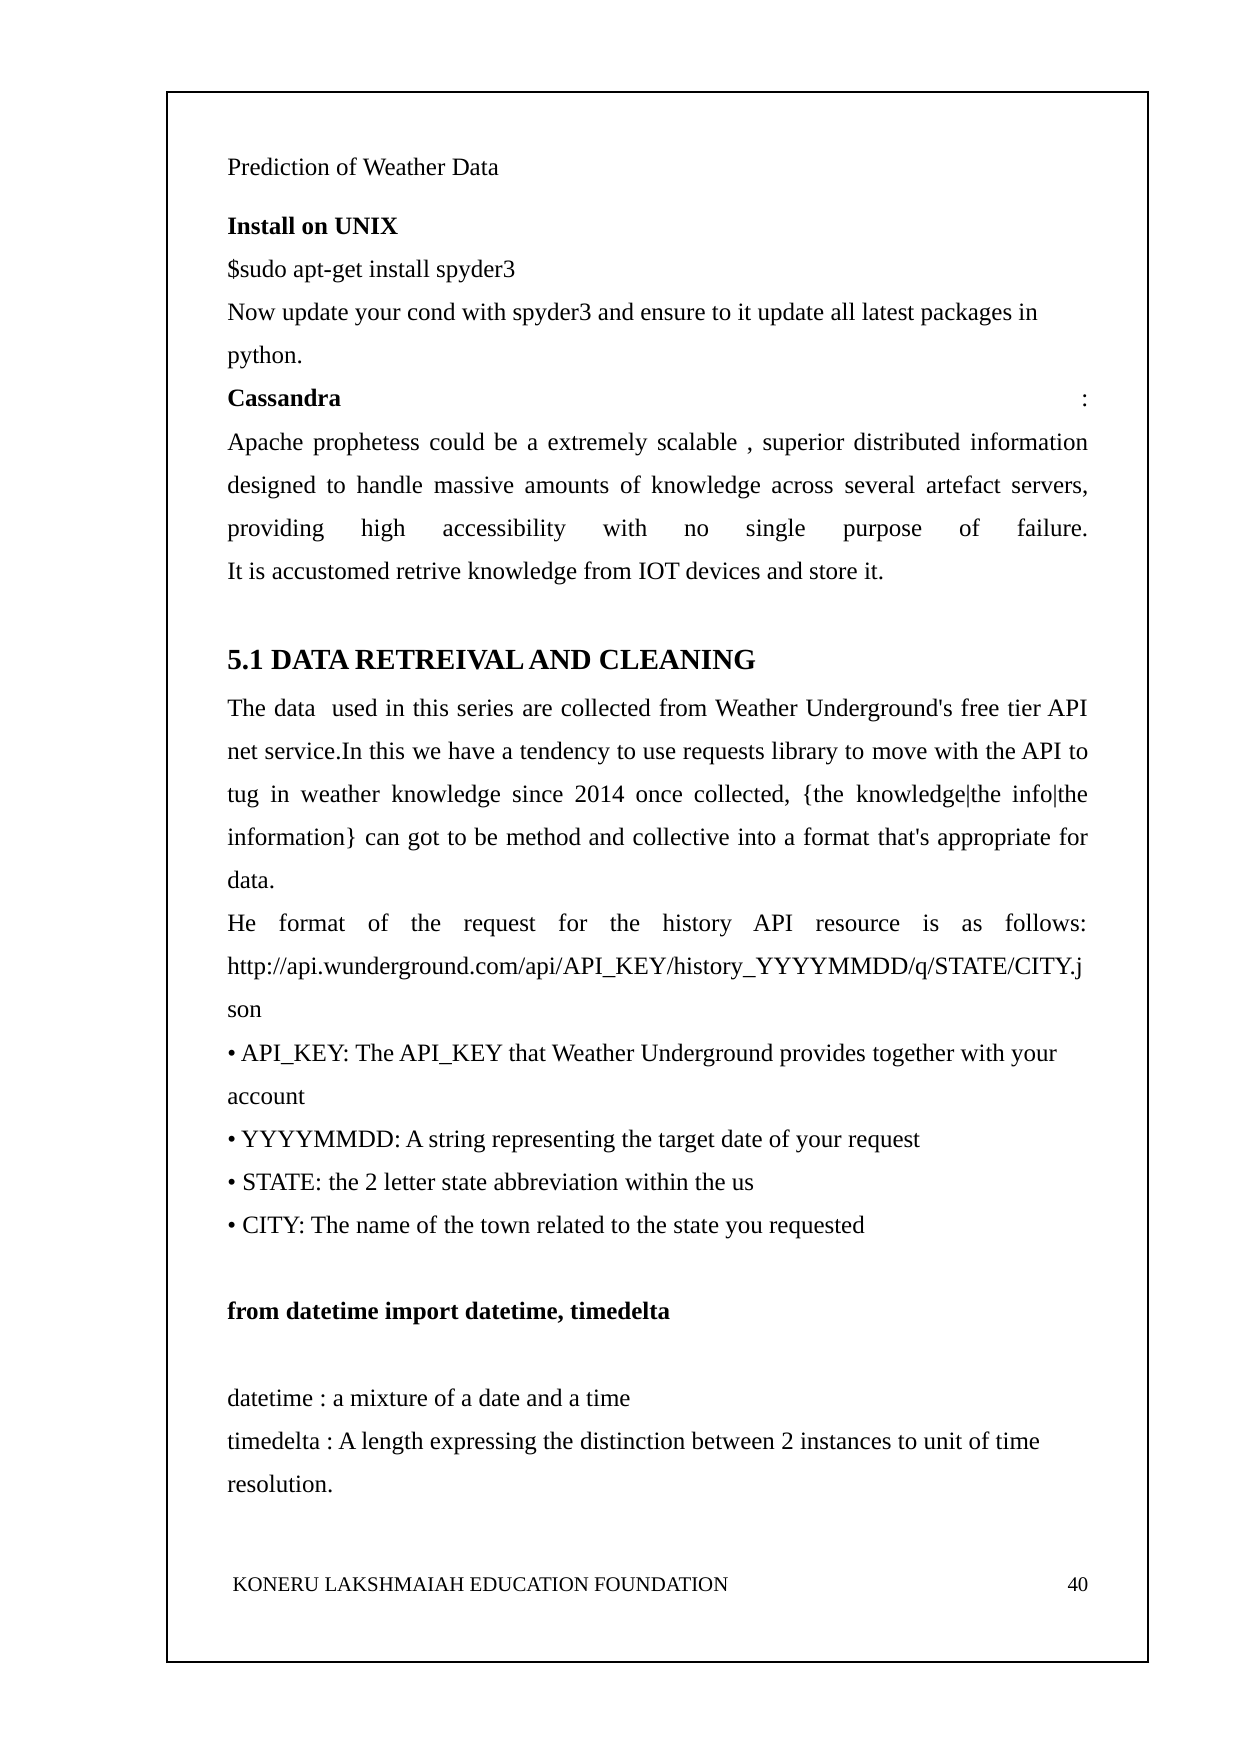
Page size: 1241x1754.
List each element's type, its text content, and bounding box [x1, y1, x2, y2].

text Install on UNIX $sudo apt-get install spyder3 Now update your cond with spyder3 and ensure to it update all latest packages in python. [227, 211, 1088, 369]
text The data used in this series are collected from Weather Underground's free tier API net service.In this we have a tendency to use requests library to move with the API to tug in weather knowledge since 2014 once collected, {the knowledge|the info|the information} can got to be method and collective into a format that's appropriate for data. He format of the request for the history API resource is as follows: http://api.wunderground.com/api/API_KEY/history_YYYYMMDD/q/STATE/CITY.json [227, 693, 1088, 1023]
text 5.1 DATA RETREIVAL AND CLEANING [227, 642, 1088, 676]
text Cassandra : Apache prophetess could be a extremely scalable , superior distributed information designed to handle massive amounts of knowledge across several artefact servers, providing high accessibility with no single purpose of failure. It is accustomed retrive knowledge from IOT devices and store it. [227, 383, 1088, 585]
text • API_KEY: The API_KEY that Weather Underground provides together with your account • YYYYMMDD: A string representing the target date of your request • STATE: the 2 letter state abbreviation within the us • CITY: The name of the town related to the state you requested from datetime import datetime, timedelta datetime : a mixture of a date and a time timedelta : A length expressing the distinction between 2 instances to unit of time resolution. [227, 1038, 1088, 1541]
